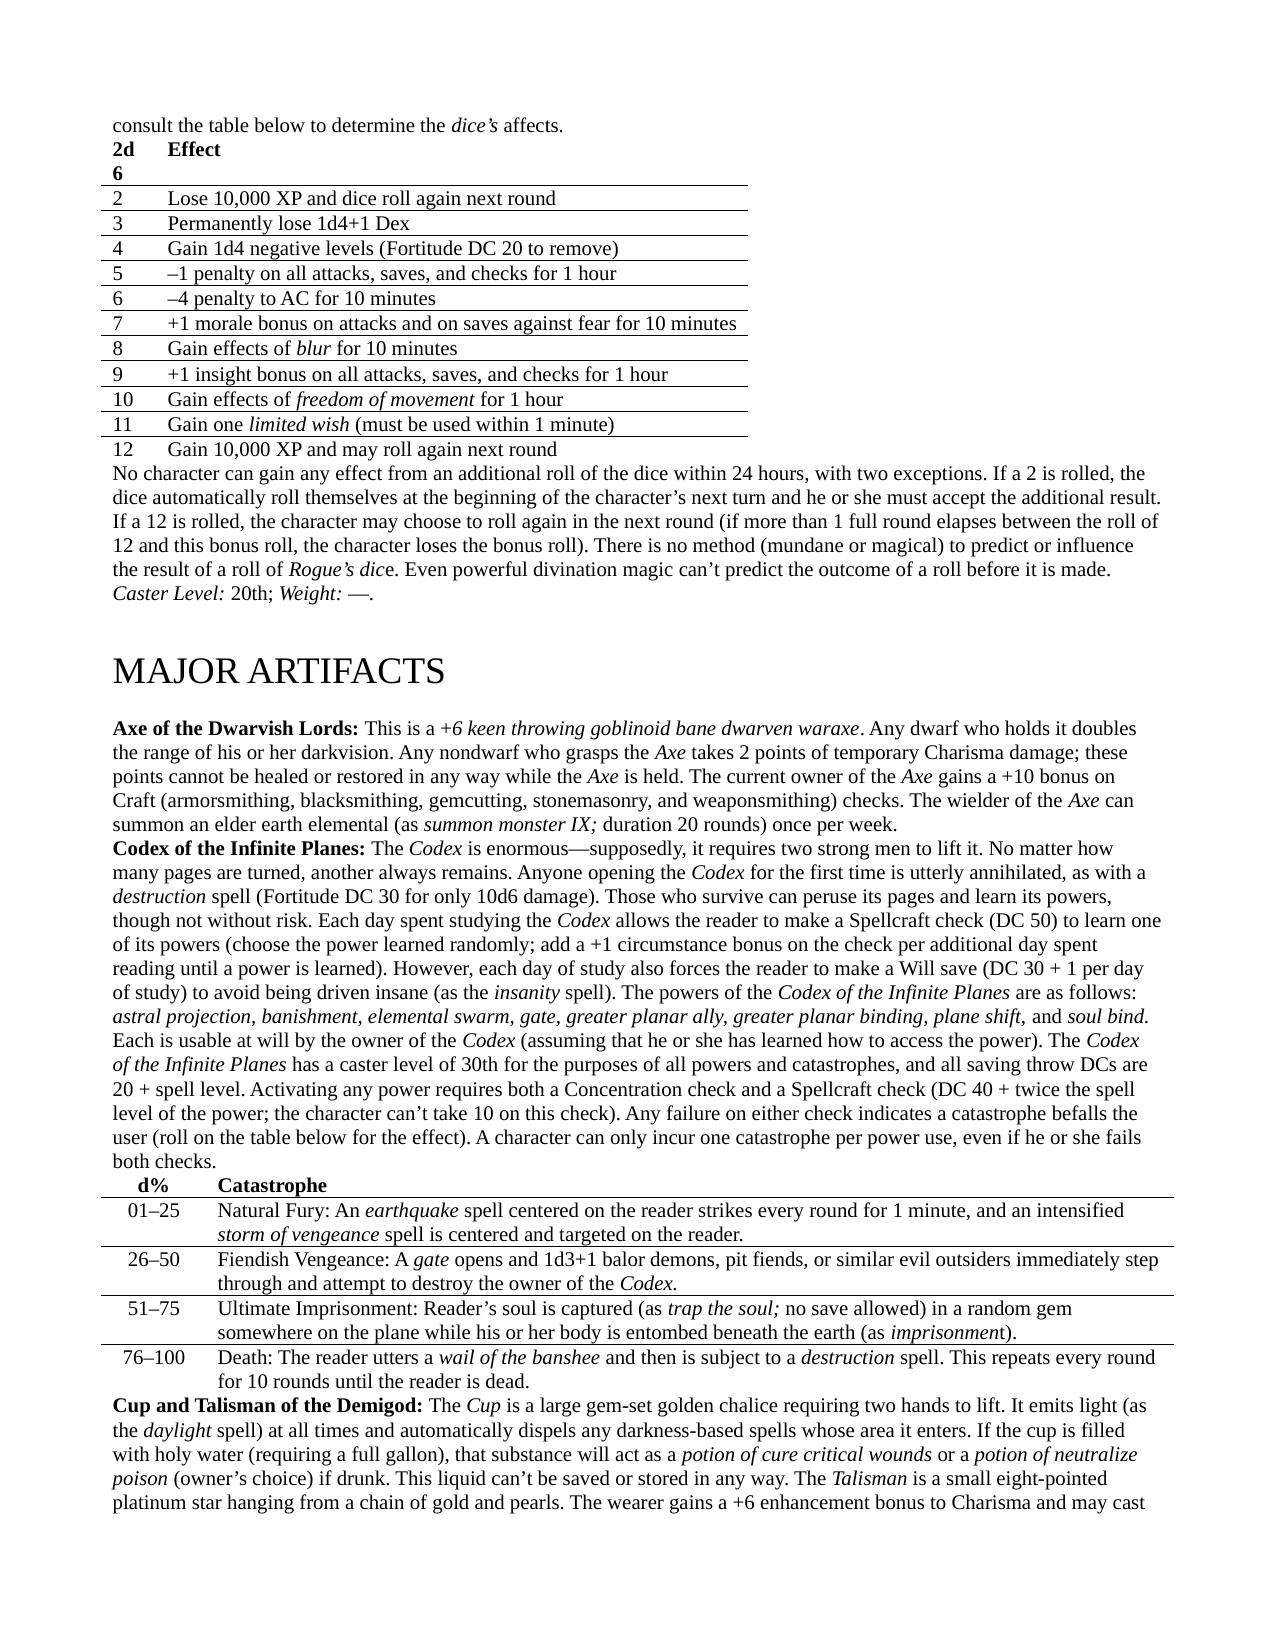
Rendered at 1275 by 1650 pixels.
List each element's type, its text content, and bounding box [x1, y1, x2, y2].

table_cell Gain one limited wish (must be used within 1 minute) [156, 412, 748, 436]
text Axe of the Dwarvish Lords: This is a +6 keen throwing goblinoid bane dwarven waraxe. Any dwarf who holds it doubles the range of his or her darkvision. Any nondwarf who grasps the Axe takes 2 points of temporary Charisma damage; these points cannot be healed or restored in any way while the Axe is held. The current owner of the Axe gains a +10 bonus on Craft (armorsmithing, blacksmithing, gemcutting, stonemasonry, and weaponsmithing) checks. The wielder of the Axe can summon an elder earth elemental (as summon monster IX; duration 20 rounds) once per week. [112, 716, 1162, 836]
table_cell +1 insight bonus on all attacks, saves, and checks for 1 hour [156, 361, 748, 386]
table_cell 2 [101, 186, 156, 210]
table_cell Gain 1d4 negative levels (Fortitude DC 20 to remove) [156, 236, 748, 260]
table_cell 9 [101, 361, 156, 386]
table_cell Lose 10,000 XP and dice roll again next round [156, 186, 748, 210]
text Cup and Talisman of the Demigod: The Cup is a large gem-set golden chalice requiring two hands to lift. It emits light (as the daylight spell) at all times and automatically dispels any darkness-based spells whose area it enters. If the cup is filled with holy water (requiring a full gallon), that substance will act as a potion of cure critical wounds or a potion of neutralize poison (owner’s choice) if drunk. This liquid can’t be saved or stored in any way. The Talisman is a small eight-pointed platinum star hanging from a chain of gold and pearls. The wearer gains a +6 enhancement bonus to Charisma and may cast [112, 1393, 1162, 1514]
table_cell Death: The reader utters a wail of the banshee and then is subject to a destruction spell. This repeats every round for 10 rounds until the reader is dead. [206, 1345, 1174, 1393]
table_cell +1 morale bonus on attacks and on saves against fear for 10 minutes [156, 311, 748, 335]
table_cell 4 [101, 236, 156, 260]
table_cell Gain effects of blur for 10 minutes [156, 336, 748, 360]
table_cell Permanently lose 1d4+1 Dex [156, 211, 748, 235]
table_cell 8 [101, 336, 156, 360]
table_cell –1 penalty on all attacks, saves, and checks for 1 hour [156, 261, 748, 285]
text Caster Level: 20th; Weight: —. [112, 581, 1162, 605]
table_cell Gain effects of freedom of movement for 1 hour [156, 387, 748, 411]
table_cell 5 [101, 261, 156, 285]
table_cell –4 penalty to AC for 10 minutes [156, 286, 748, 310]
table_cell 3 [101, 211, 156, 235]
table_cell Ultimate Imprisonment: Reader’s soul is captured (as trap the soul; no save allowed) in a random gem somewhere on the plane while his or her body is entombed beneath the earth (as imprisonment). [206, 1296, 1174, 1344]
table_cell 51–75 [101, 1296, 206, 1344]
text Codex of the Infinite Planes: The Codex is enormous—supposedly, it requires two strong men to lift it. No matter how many pages are turned, another always remains. Anyone opening the Codex for the first time is utterly annihilated, as with a destruction spell (Fortitude DC 30 for only 10d6 damage). Those who survive can peruse its pages and learn its powers, though not without risk. Each day spent studying the Codex allows the reader to make a Spellcraft check (DC 50) to learn one of its powers (choose the power learned randomly; add a +1 circumstance bonus on the check per additional day spent reading until a power is learned). However, each day of study also forces the reader to make a Will save (DC 30 + 1 per day of study) to avoid being driven insane (as the insanity spell). The powers of the Codex of the Infinite Planes are as follows: astral projection, banishment, elemental swarm, gate, greater planar ally, greater planar binding, plane shift, and soul bind. Each is usable at will by the owner of the Codex (assuming that he or she has learned how to access the power). The Codex of the Infinite Planes has a caster level of 30th for the purposes of all powers and catastrophes, and all saving throw DCs are 20 + spell level. Activating any power requires both a Concentration check and a Spellcraft check (DC 40 + twice the spell level of the power; the character can’t take 10 on this check). Any failure on either check indicates a catastrophe befalls the user (roll on the table below for the effect). A character can only incur one catastrophe per power use, even if he or she fails both checks. [112, 836, 1162, 1173]
text consult the table below to determine the dice’s affects. [112, 112, 1162, 137]
table_header 2d6 [101, 137, 156, 185]
table_cell Fiendish Vengeance: A gate opens and 1d3+1 balor demons, pit fiends, or similar evil outsiders immediately step through and attempt to destroy the owner of the Codex. [206, 1247, 1174, 1295]
table_cell 10 [101, 387, 156, 411]
subtitle MAJOR ARTIFACTS [112, 648, 1162, 691]
table_header Effect [156, 137, 748, 185]
table_header Catastrophe [206, 1173, 1174, 1197]
table_cell 76–100 [101, 1345, 206, 1393]
text No character can gain any effect from an additional roll of the dice within 24 hours, with two exceptions. If a 2 is rolled, the dice automatically roll themselves at the beginning of the character’s next turn and he or she must accept the additional result. If a 12 is rolled, the character may choose to roll again in the next round (if more than 1 full round elapses between the roll of 12 and this bonus roll, the character loses the bonus roll). There is no method (mundane or magical) to predict or influence the result of a roll of Rogue’s dice. Even powerful divination magic can’t predict the outcome of a roll before it is made. [112, 461, 1162, 581]
table_cell 11 [101, 412, 156, 436]
table_cell Gain 10,000 XP and may roll again next round [156, 437, 748, 461]
table_cell 7 [101, 311, 156, 335]
table_cell 01–25 [101, 1198, 206, 1246]
table_cell 6 [101, 286, 156, 310]
table_cell 12 [101, 437, 156, 461]
table_cell 26–50 [101, 1247, 206, 1295]
table_cell Natural Fury: An earthquake spell centered on the reader strikes every round for 1 minute, and an intensified storm of vengeance spell is centered and targeted on the reader. [206, 1198, 1174, 1246]
table_header d% [101, 1173, 206, 1197]
